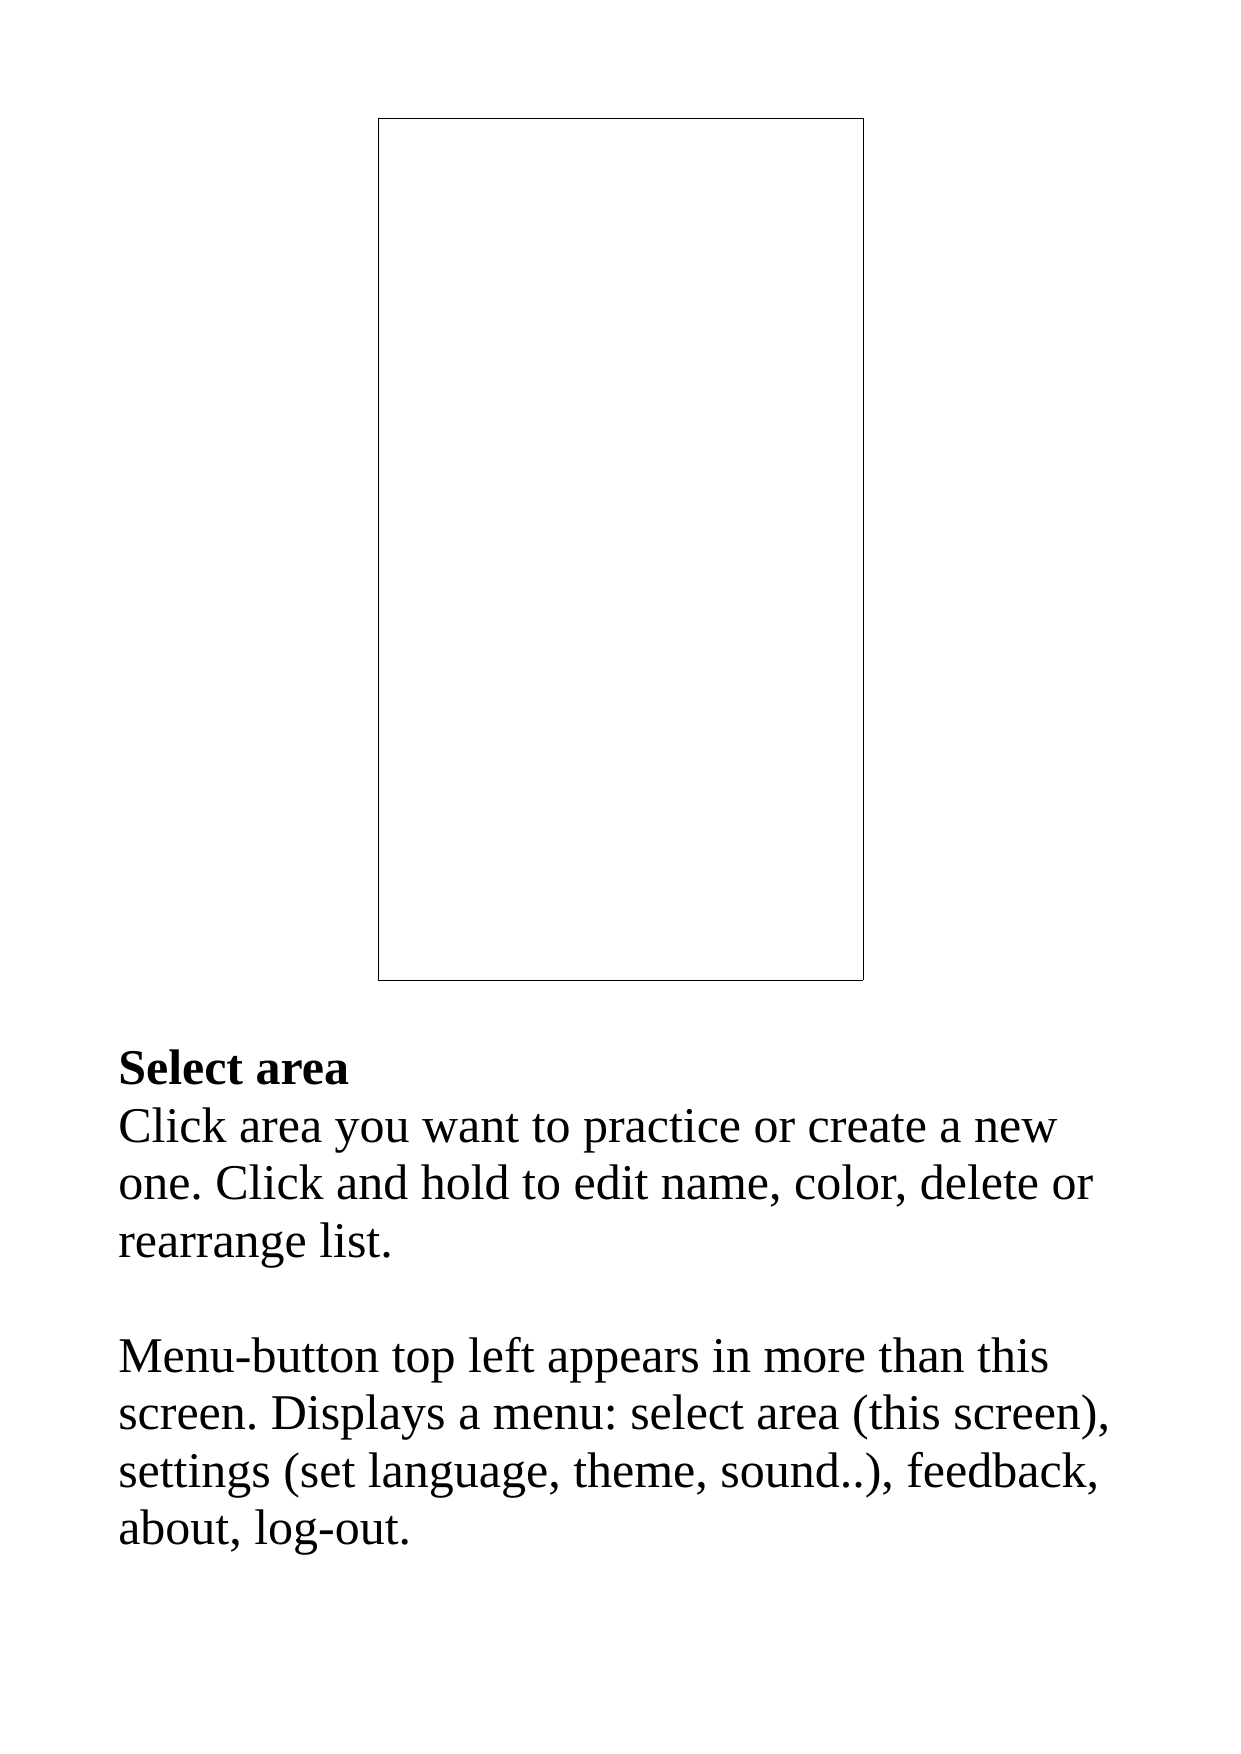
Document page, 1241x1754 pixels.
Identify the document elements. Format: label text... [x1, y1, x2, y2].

text Select area [118, 1038, 1122, 1096]
text Click area you want to practice or create a new one. Click and hold to edit name, color, delete or rearrange list. [118, 1096, 1122, 1268]
text Menu-button top left appears in more than this screen. Displays a menu: select area (this screen), settings (set language, theme, sound..), feedback, about, log-out. [118, 1326, 1122, 1556]
